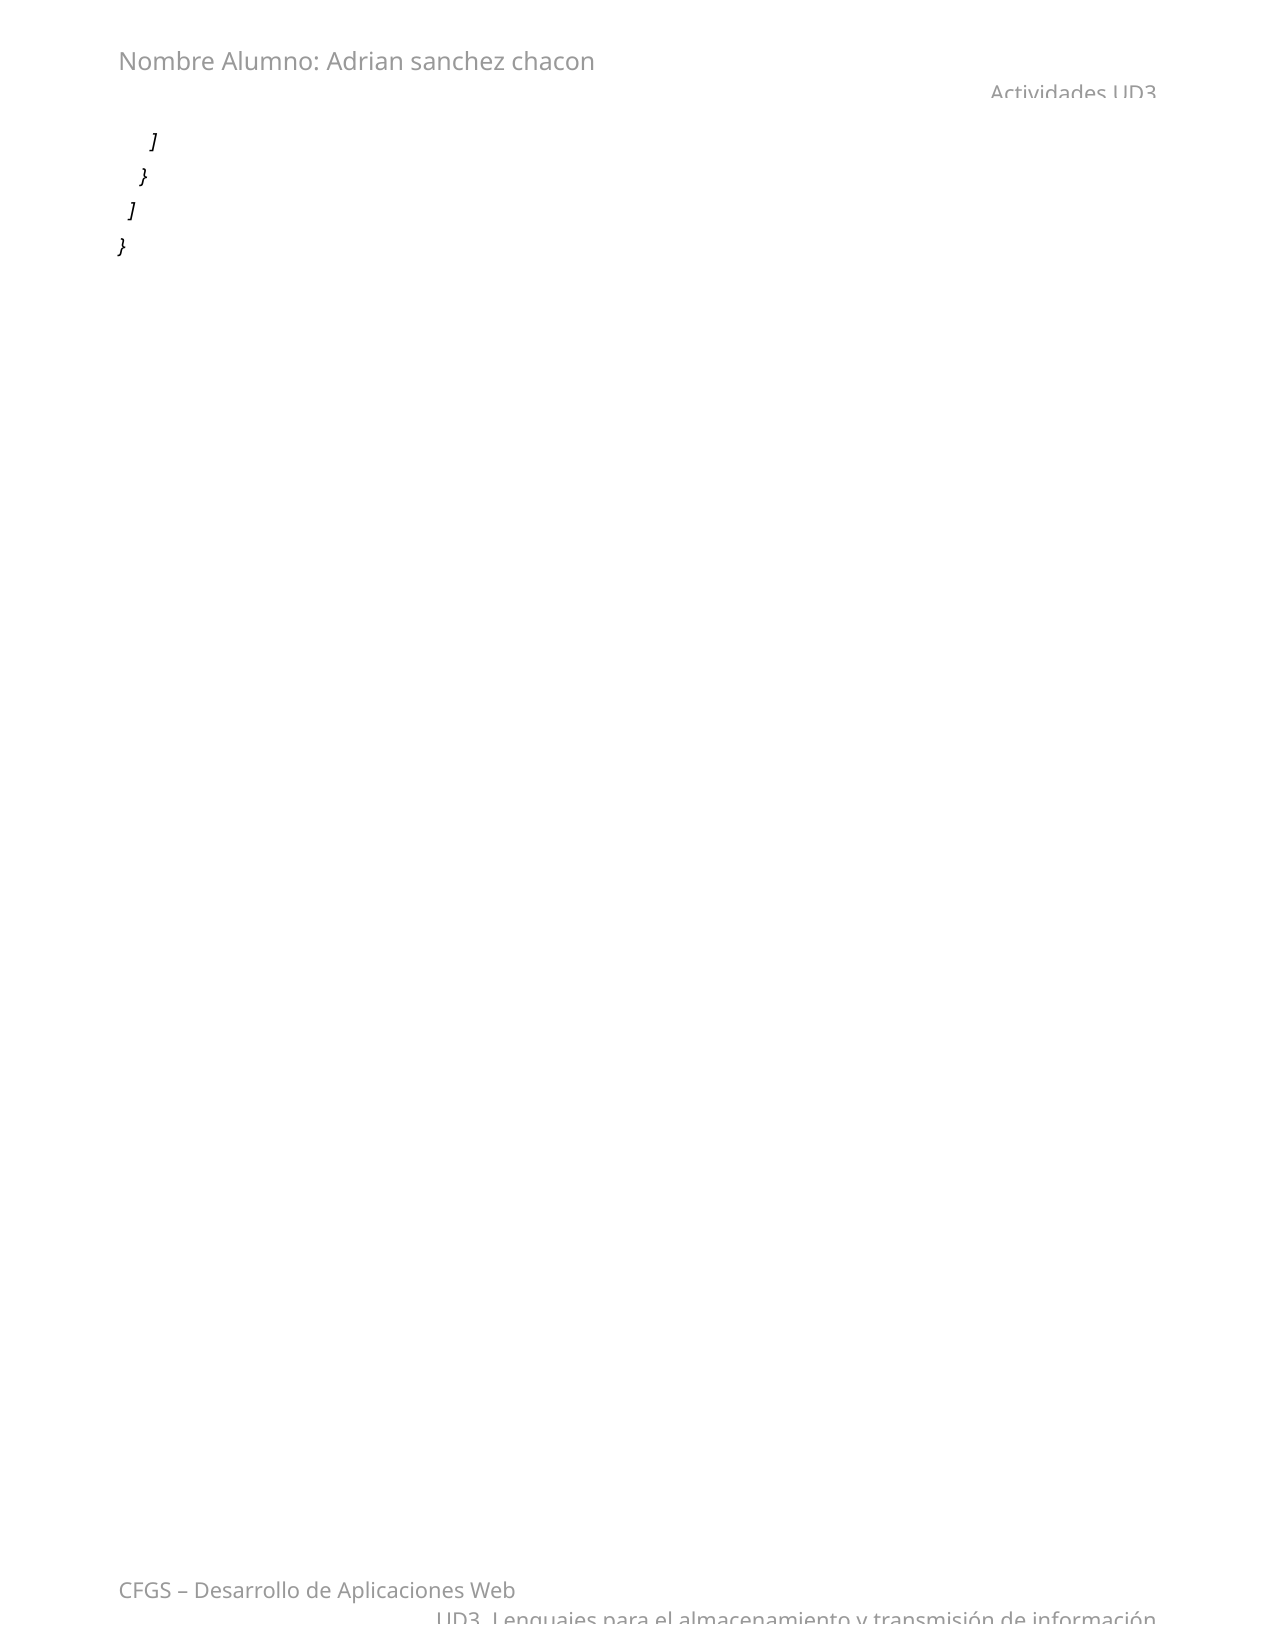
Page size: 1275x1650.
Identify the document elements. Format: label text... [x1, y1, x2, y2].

text } [118, 232, 1157, 294]
text ] } ] [118, 127, 1157, 223]
